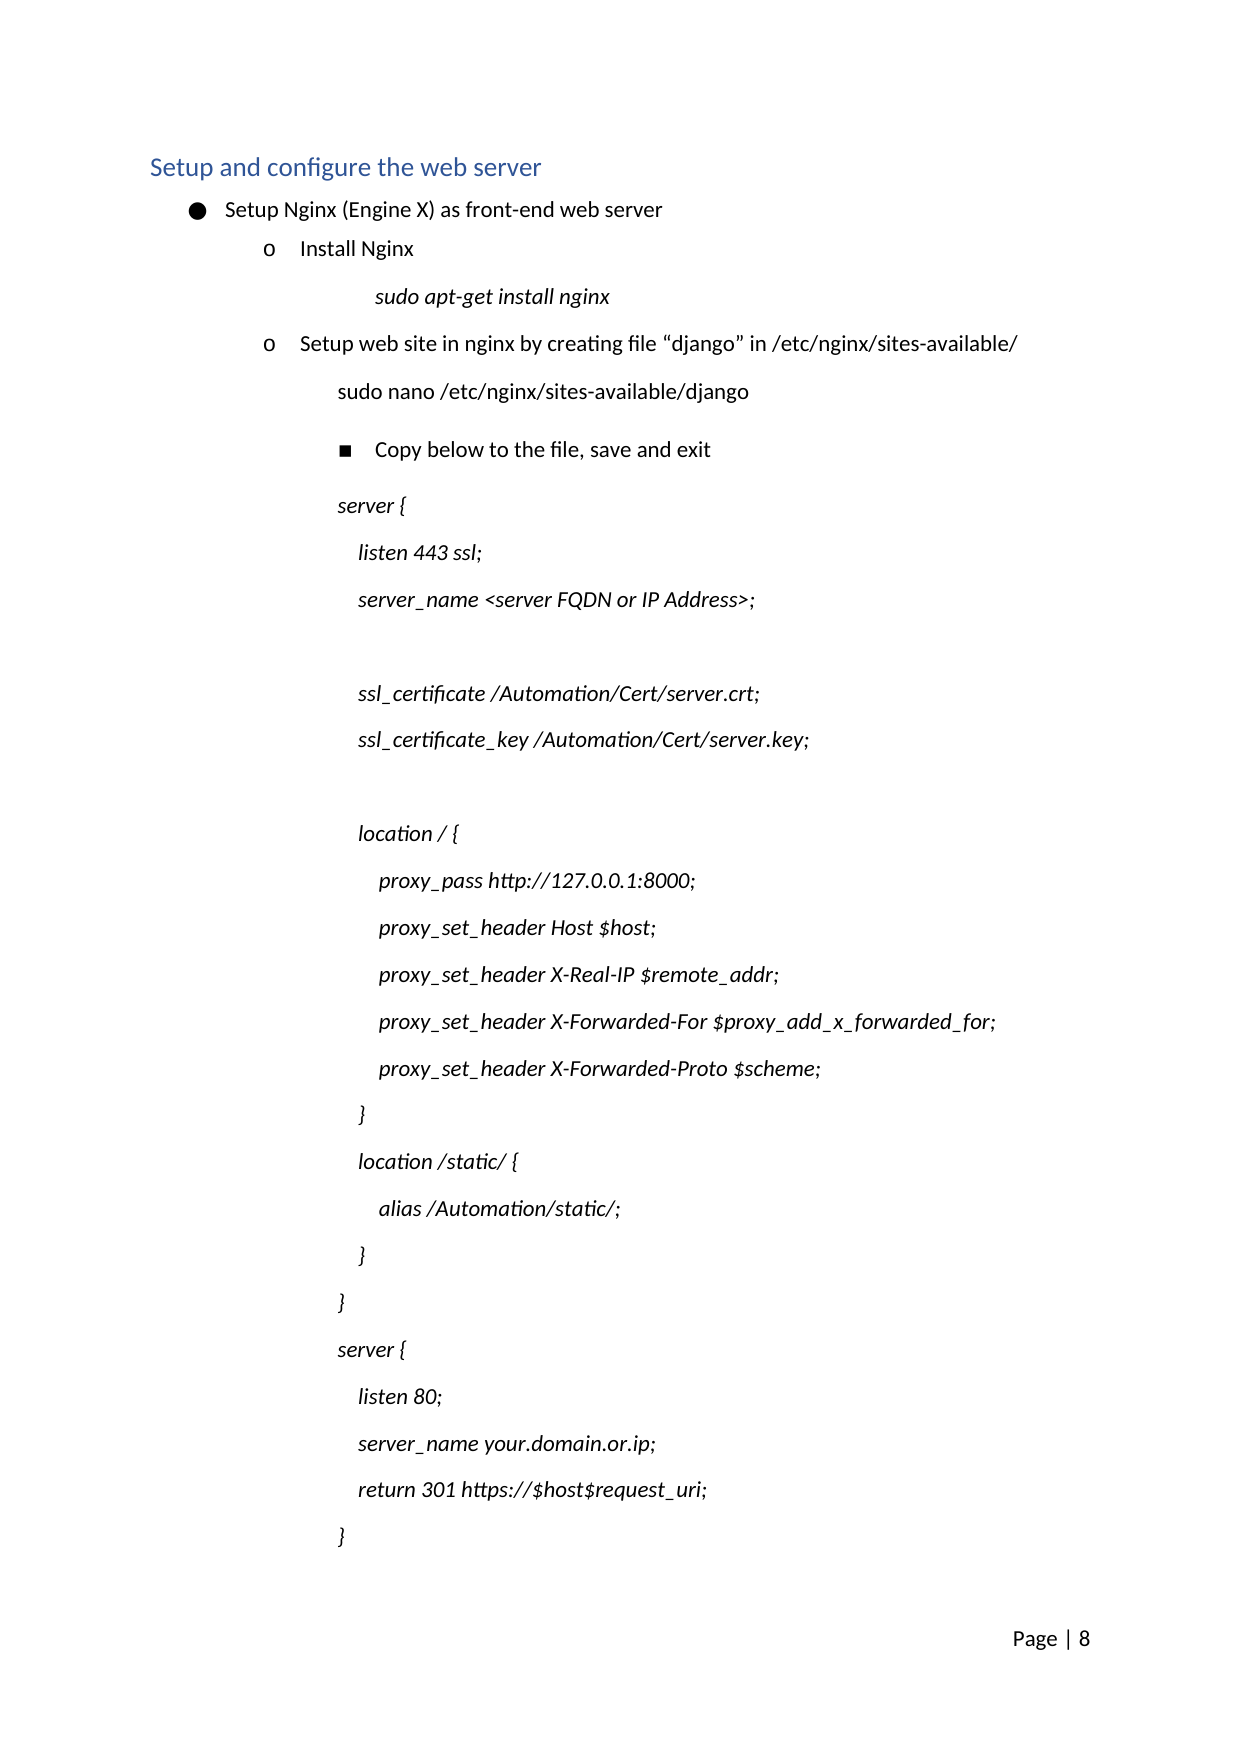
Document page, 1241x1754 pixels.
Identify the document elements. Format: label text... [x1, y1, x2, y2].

text server_name your.domain.or.ip; [337, 1429, 1090, 1457]
text server { [337, 1335, 1090, 1363]
text proxy_set_header Host $host; [337, 913, 1090, 941]
text } [337, 1101, 1090, 1128]
text location /static/ { [337, 1147, 1090, 1175]
subtitle Setup and configure the web server [150, 150, 1090, 183]
text listen 443 ssl; [337, 538, 1090, 566]
list Setup Nginx (Engine X) as front-end web server [187, 183, 1090, 230]
text proxy_set_header X-Real-IP $remote_addr; [337, 960, 1090, 988]
text } [337, 1522, 1090, 1550]
text server { [337, 491, 1090, 519]
text ssl_certificate /Automation/Cert/server.crt; [337, 679, 1090, 707]
text ssl_certificate_key /Automation/Cert/server.key; [337, 726, 1090, 753]
text server_name <server FQDN or IP Address>; [337, 585, 1090, 613]
text proxy_set_header X-Forwarded-Proto $scheme; [337, 1054, 1090, 1082]
text alias /Automation/static/; [337, 1194, 1090, 1222]
text return 301 https://$host$request_uri; [337, 1476, 1090, 1503]
text proxy_set_header X-Forwarded-For $proxy_add_x_forwarded_for; [337, 1007, 1090, 1035]
text sudo apt-get install nginx [337, 282, 1090, 310]
text location / { [337, 819, 1090, 847]
list Install Nginx [262, 234, 1090, 263]
text proxy_pass http://127.0.0.1:8000; [337, 866, 1090, 894]
list Setup web site in nginx by creating file “django” in /etc/nginx/sites-available/ [262, 329, 1090, 358]
text } [337, 1288, 1090, 1316]
text sudo nano /etc/nginx/sites-available/django [337, 377, 1090, 405]
list Copy below to the file, save and exit [337, 424, 1090, 471]
text } [337, 1241, 1090, 1269]
text listen 80; [337, 1382, 1090, 1410]
